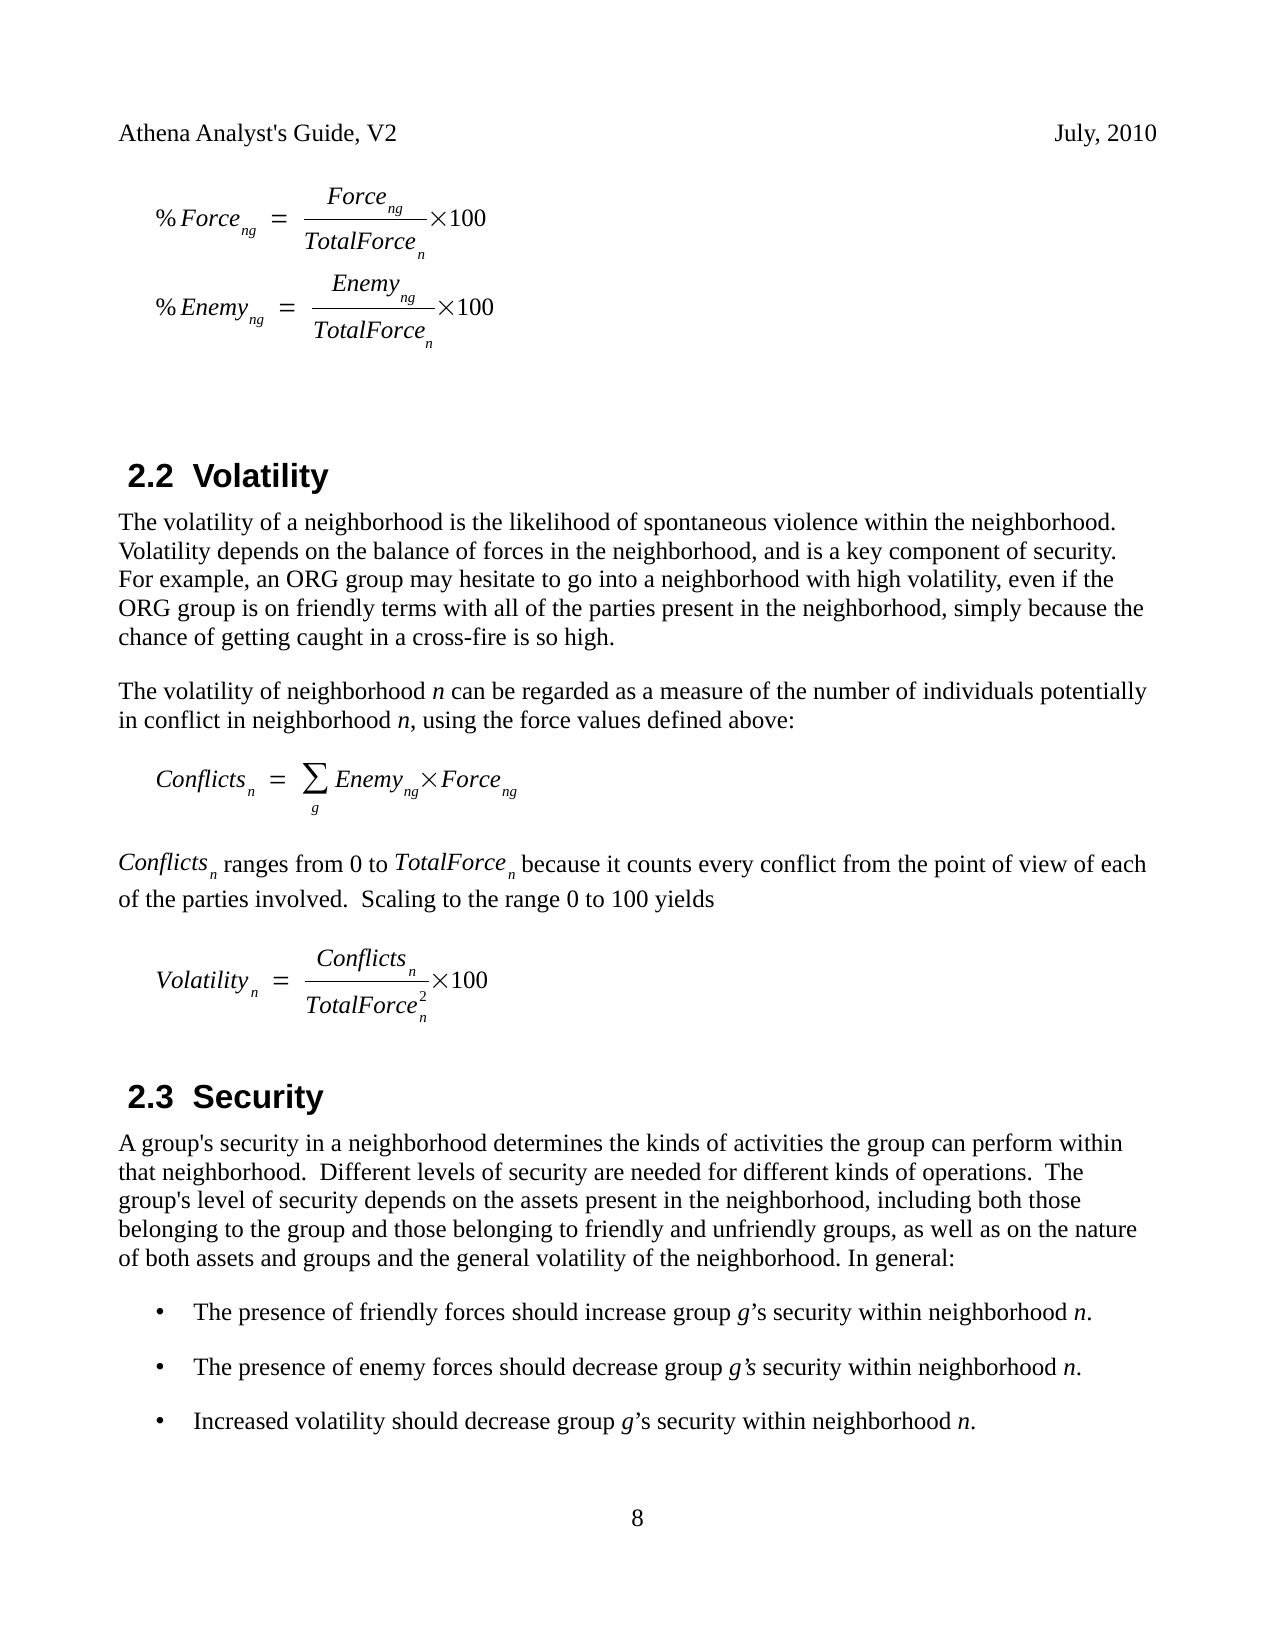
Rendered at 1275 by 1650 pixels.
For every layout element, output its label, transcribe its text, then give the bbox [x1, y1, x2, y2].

list Increased volatility should decrease group g’s security within neighborhood n. [156, 1406, 1157, 1434]
text ranges from 0 to because it counts every conflict from the point of view of each of the parties involved. Scaling to the range 0 to 100 yields [118, 843, 1157, 913]
list The presence of enemy forces should decrease group g’s security within neighborhood n. [156, 1352, 1157, 1380]
text A group's security in a neighborhood determines the kinds of activities the group can perform within that neighborhood. Different levels of security are needed for different kinds of operations. The group's level of security depends on the assets present in the neighborhood, including both those belonging to the group and those belonging to friendly and unfriendly groups, as well as on the nature of both assets and groups and the general volatility of the neighborhood. In general: [118, 1128, 1157, 1272]
text The volatility of a neighborhood is the likelihood of spontaneous violence within the neighborhood. Volatility depends on the balance of forces in the neighborhood, and is a key component of security. For example, an ORG group may hesitate to go into a neighborhood with high volatility, even if the ORG group is on friendly terms with all of the parties present in the neighborhood, simply because the chance of getting caught in a cross-fire is so high. [118, 507, 1157, 651]
subtitle Security [118, 1077, 1157, 1116]
list The presence of friendly forces should increase group g’s security within neighborhood n. [156, 1297, 1157, 1326]
subtitle Volatility [118, 456, 1157, 494]
text The volatility of neighborhood n can be regarded as a measure of the number of individuals potentially in conflict in neighborhood n, using the force values defined above: [118, 676, 1157, 734]
